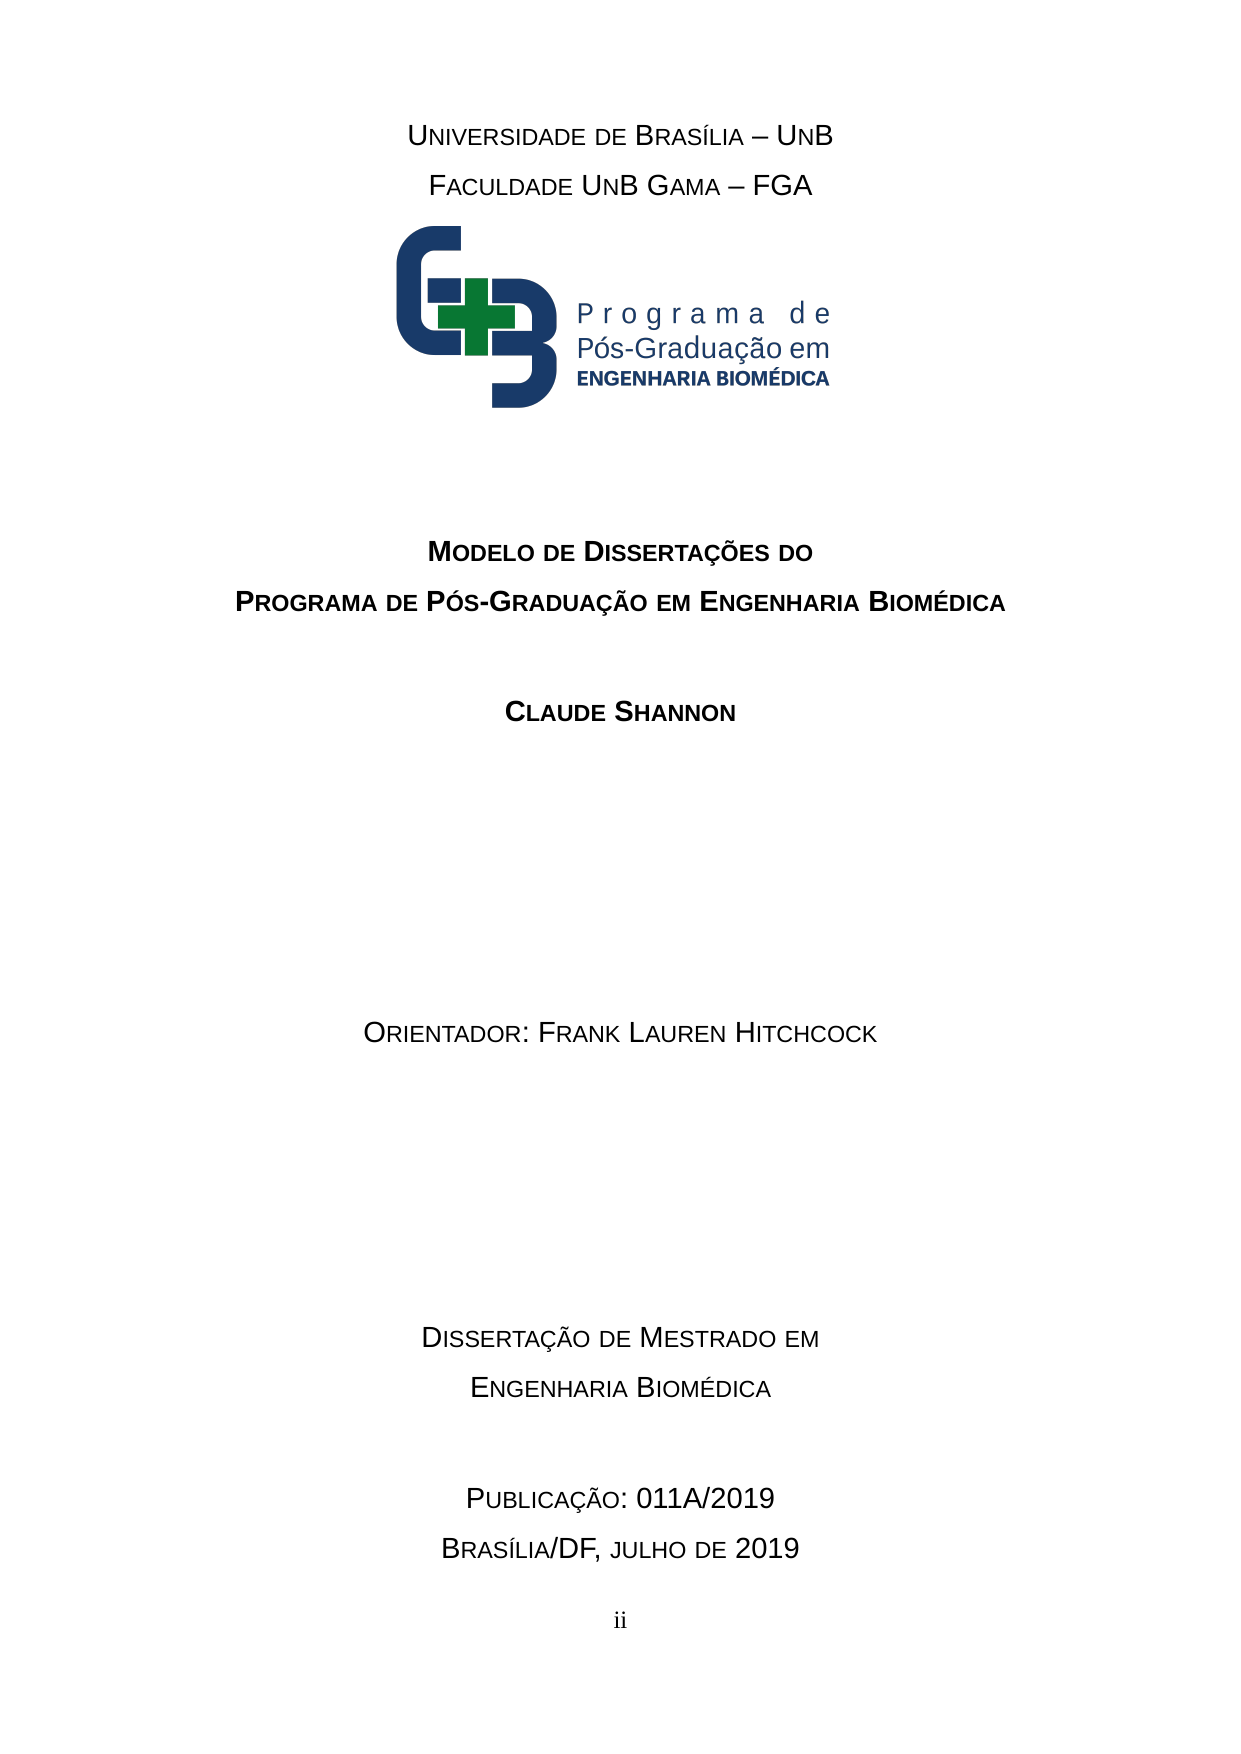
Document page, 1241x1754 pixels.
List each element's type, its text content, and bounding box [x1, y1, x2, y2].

text Universidade de Brasília – UnB [118, 118, 1122, 152]
title Modelo de Dissertações do [118, 534, 1122, 567]
text Dissertação de Mestrado em [118, 1320, 1122, 1353]
text Brasília/DF, julho de 2019 [118, 1531, 1122, 1564]
text Claude Shannon [118, 694, 1122, 728]
text Publicação: 011A/2019 [118, 1481, 1122, 1514]
text Orientador: Frank Lauren Hitchcock [118, 1015, 1122, 1048]
text Faculdade UnB Gama – FGA [118, 168, 1122, 202]
title Programa de Pós-Graduação em Engenharia Biomédica [118, 584, 1122, 618]
text Engenharia Biomédica [118, 1370, 1122, 1404]
picture [395, 225, 846, 410]
